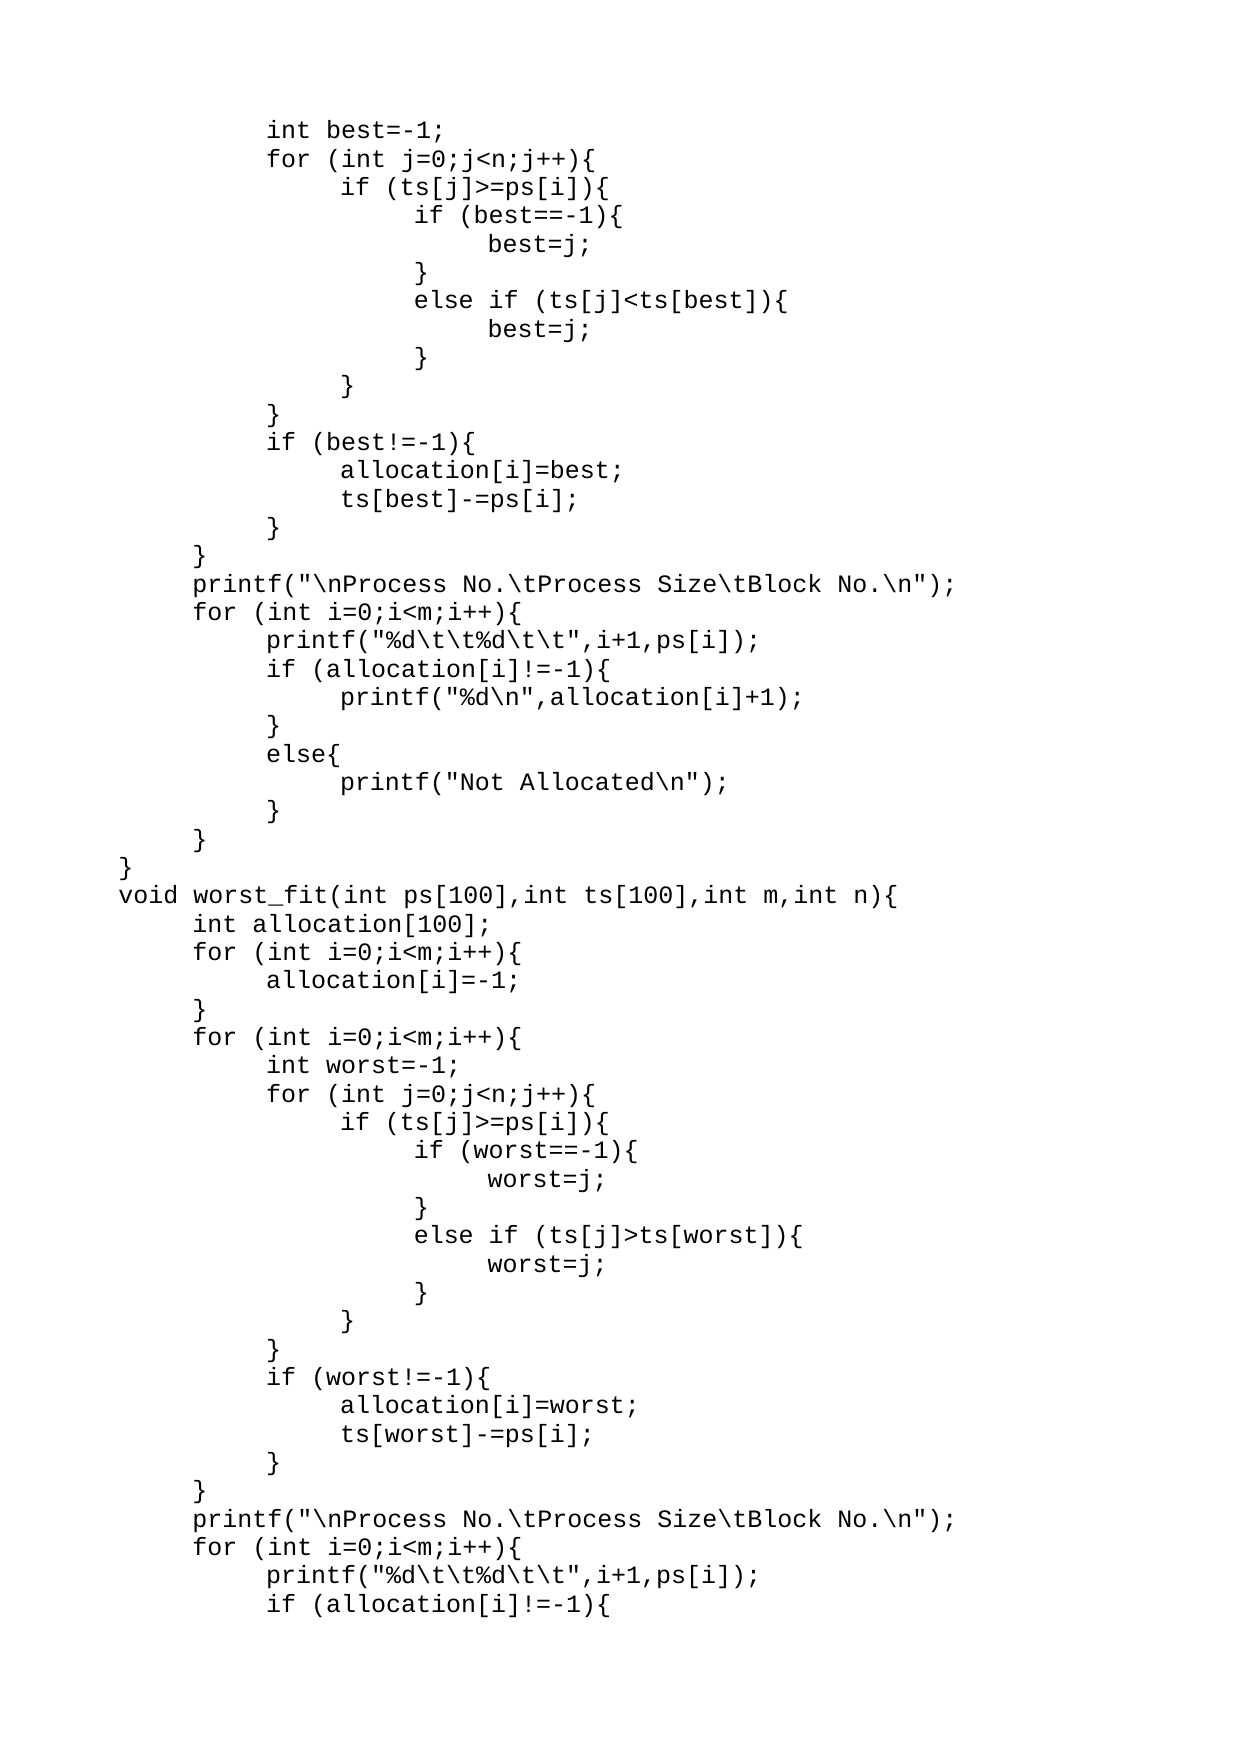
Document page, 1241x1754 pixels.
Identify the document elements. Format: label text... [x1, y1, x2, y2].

text for (int i=0;i<m;i++){ [118, 1025, 1122, 1053]
text printf("Not Allocated\n"); [118, 770, 1122, 798]
text int worst=-1; [118, 1053, 1122, 1081]
text printf("%d\n",allocation[i]+1); [118, 685, 1122, 713]
text else if (ts[j]>ts[worst]){ [118, 1223, 1122, 1251]
text else if (ts[j]<ts[best]){ [118, 288, 1122, 316]
text ts[worst]-=ps[i]; [118, 1421, 1122, 1450]
text } [118, 1195, 1122, 1223]
text } [118, 543, 1122, 571]
text allocation[i]=worst; [118, 1393, 1122, 1421]
text best=j; [118, 231, 1122, 260]
text ts[best]-=ps[i]; [118, 486, 1122, 515]
text printf("%d\t\t%d\t\t",i+1,ps[i]); [118, 628, 1122, 656]
text printf("%d\t\t%d\t\t",i+1,ps[i]); [118, 1563, 1122, 1591]
text int allocation[100]; [118, 911, 1122, 940]
text void worst_fit(int ps[100],int ts[100],int m,int n){ [118, 883, 1122, 911]
text for (int i=0;i<m;i++){ [118, 1535, 1122, 1563]
text } [118, 855, 1122, 883]
text best=j; [118, 316, 1122, 345]
text printf("\nProcess No.\tProcess Size\tBlock No.\n"); [118, 1506, 1122, 1535]
text worst=j; [118, 1166, 1122, 1195]
text for (int i=0;i<m;i++){ [118, 940, 1122, 968]
text if (ts[j]>=ps[i]){ [118, 175, 1122, 203]
text } [118, 1336, 1122, 1365]
text if (allocation[i]!=-1){ [118, 1591, 1122, 1620]
text printf("\nProcess No.\tProcess Size\tBlock No.\n"); [118, 571, 1122, 600]
text else{ [118, 741, 1122, 770]
text } [118, 345, 1122, 373]
text } [118, 515, 1122, 543]
text allocation[i]=-1; [118, 968, 1122, 996]
text } [118, 260, 1122, 288]
text } [118, 798, 1122, 826]
text for (int j=0;j<n;j++){ [118, 146, 1122, 175]
text } [118, 713, 1122, 741]
text if (best==-1){ [118, 203, 1122, 231]
text } [118, 996, 1122, 1025]
text if (ts[j]>=ps[i]){ [118, 1110, 1122, 1138]
text if (worst==-1){ [118, 1138, 1122, 1166]
text if (worst!=-1){ [118, 1365, 1122, 1393]
text } [118, 1308, 1122, 1336]
text } [118, 1280, 1122, 1308]
text worst=j; [118, 1251, 1122, 1280]
text } [118, 401, 1122, 430]
text allocation[i]=best; [118, 458, 1122, 486]
text int best=-1; [118, 118, 1122, 146]
text for (int i=0;i<m;i++){ [118, 600, 1122, 628]
text } [118, 1450, 1122, 1478]
text for (int j=0;j<n;j++){ [118, 1081, 1122, 1110]
text if (best!=-1){ [118, 430, 1122, 458]
text } [118, 373, 1122, 401]
text if (allocation[i]!=-1){ [118, 656, 1122, 685]
text } [118, 826, 1122, 855]
text } [118, 1478, 1122, 1506]
